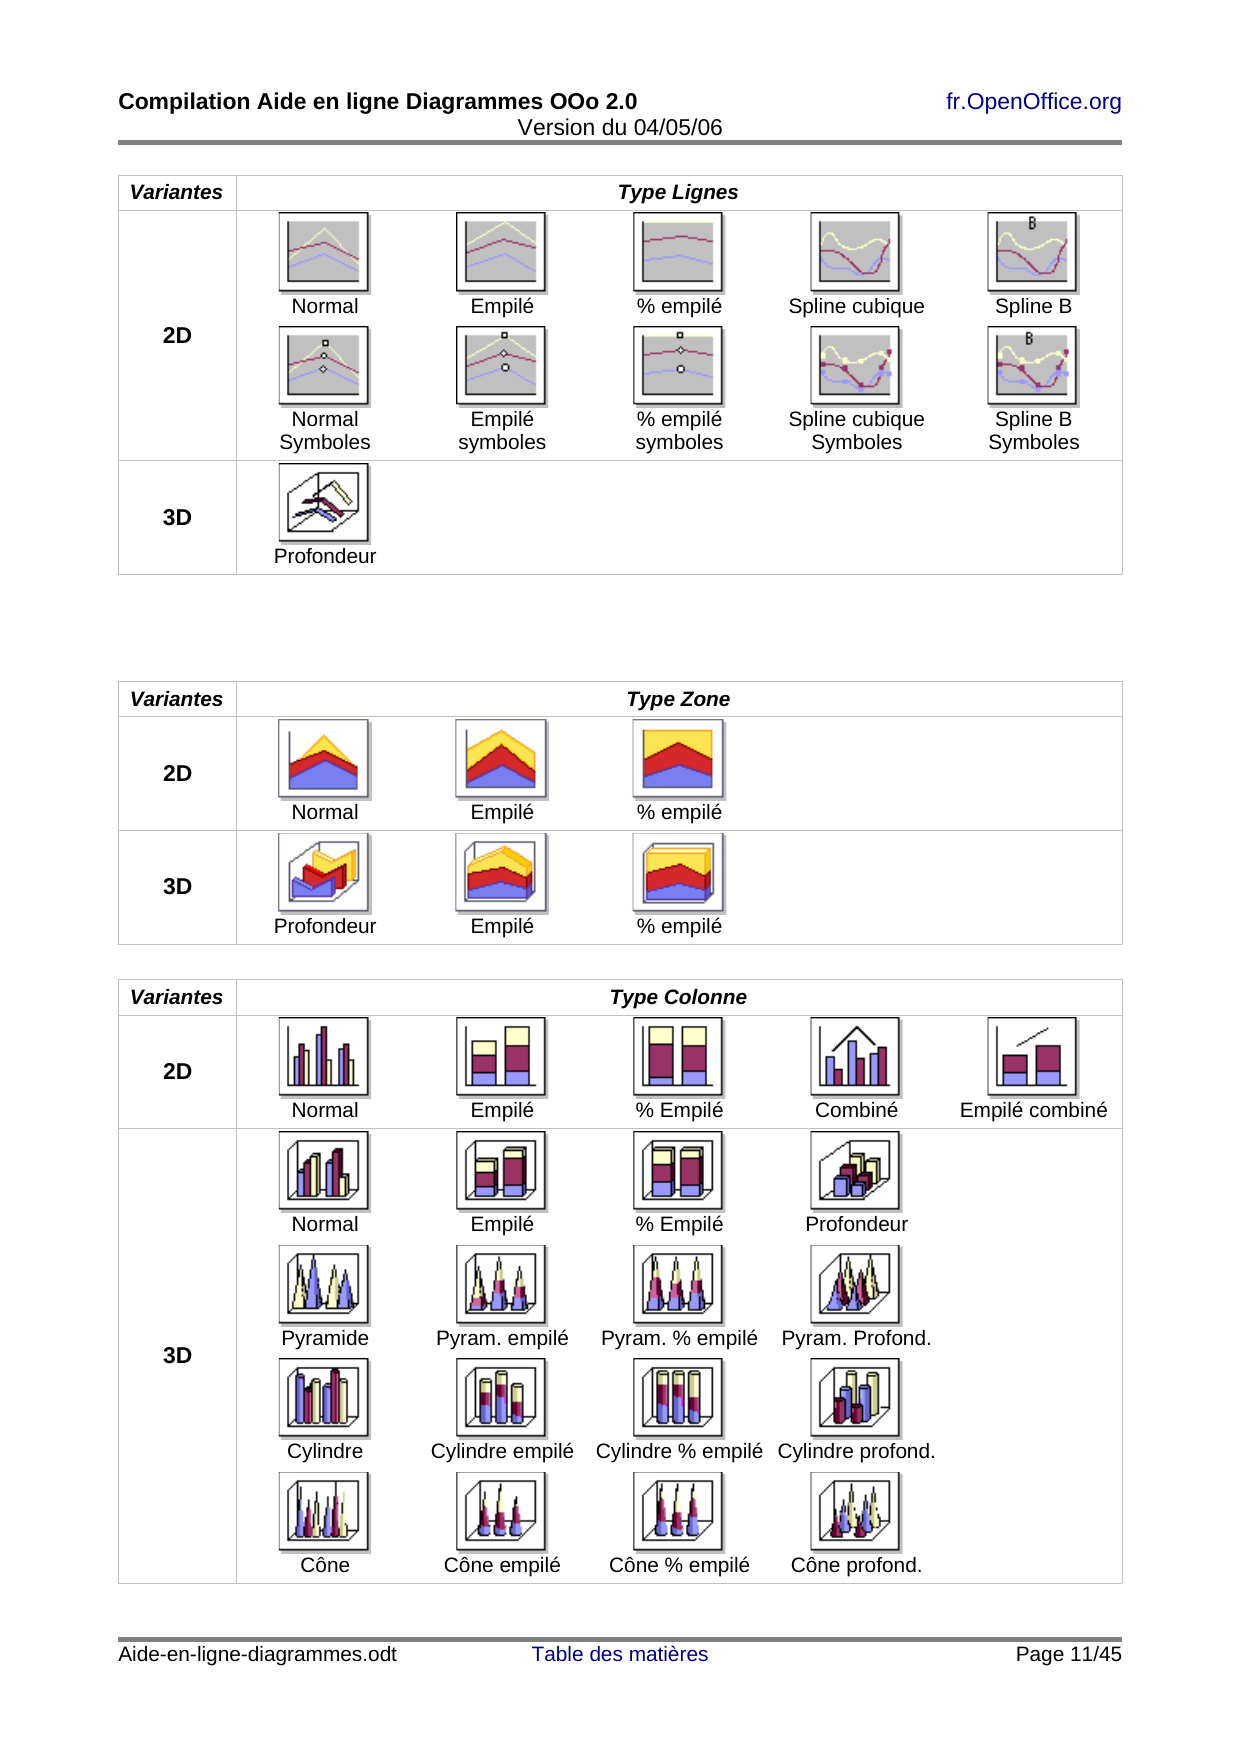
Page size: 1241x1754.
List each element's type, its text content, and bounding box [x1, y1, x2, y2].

table_cell % empilé [591, 720, 768, 830]
table_header % Empilé [591, 1129, 768, 1242]
table_cell 2D [119, 717, 236, 830]
picture [456, 1245, 549, 1327]
table_cell Cylindre profond. [768, 1359, 945, 1469]
table_cell 2D [119, 1016, 236, 1128]
picture [810, 212, 903, 295]
table_cell Normal [237, 1016, 414, 1128]
picture [456, 1358, 549, 1440]
picture [456, 1472, 549, 1554]
picture [456, 1131, 549, 1213]
picture [810, 1358, 903, 1440]
picture [810, 1472, 903, 1554]
table_header Empilé [414, 1129, 591, 1242]
table_cell Empilé [414, 1016, 591, 1128]
table_cell % empilé [591, 831, 768, 943]
table_header [945, 1129, 1122, 1242]
picture [810, 326, 903, 408]
table_cell 2D [119, 211, 236, 460]
table_cell Pyram. Profond. [768, 1242, 945, 1355]
table_cell Cylindre % empilé [591, 1359, 768, 1469]
table_header Type Zone [237, 682, 1122, 716]
table_cell Empilé [414, 720, 591, 830]
table_cell [591, 461, 768, 574]
table_header Normal [237, 211, 413, 323]
table_cell % empilé symboles [591, 324, 768, 460]
table_cell [414, 461, 591, 574]
table_header Type Colonne [237, 980, 1122, 1015]
table_header Variantes [119, 980, 236, 1015]
table_cell Cône % empilé [591, 1469, 768, 1582]
picture [278, 1245, 372, 1327]
table_cell % Empilé [591, 1016, 768, 1128]
picture [455, 833, 549, 915]
picture [278, 212, 372, 295]
table_cell Empilé [414, 831, 591, 943]
table_header Empilé [414, 211, 591, 323]
picture [278, 1358, 372, 1440]
table_cell [945, 1355, 1122, 1469]
table_cell Cylindre [237, 1359, 414, 1469]
table_cell Spline cubique Symboles [768, 324, 945, 460]
table_cell Empilé symboles [414, 324, 591, 460]
picture [456, 1017, 549, 1099]
picture [632, 719, 727, 801]
picture [633, 1358, 726, 1440]
table_header Spline cubique [768, 211, 945, 323]
table_cell [768, 831, 945, 943]
picture [632, 833, 727, 915]
table_cell Pyram. % empilé [591, 1242, 768, 1355]
table_cell [768, 461, 945, 574]
table_cell 3D [119, 1129, 236, 1582]
table_header % empilé [591, 211, 768, 323]
table_cell [945, 1242, 1122, 1355]
picture [987, 326, 1080, 408]
table_cell Spline B Symboles [945, 324, 1122, 460]
picture [987, 1017, 1080, 1099]
table_cell 3D [119, 831, 236, 943]
table_cell Cône profond. [768, 1469, 945, 1582]
picture [278, 463, 372, 545]
picture [278, 1017, 372, 1099]
table_cell Empilé combiné [945, 1016, 1122, 1128]
table_header Type Lignes [237, 176, 1122, 210]
table_cell Pyram. empilé [414, 1242, 591, 1355]
picture [278, 719, 372, 801]
table_cell Cône [237, 1469, 414, 1582]
picture [810, 1131, 903, 1213]
picture [633, 1472, 726, 1554]
picture [456, 326, 549, 408]
picture [633, 1131, 726, 1213]
picture [278, 326, 372, 408]
table_cell [768, 717, 945, 830]
table_cell [945, 717, 1122, 830]
picture [455, 719, 549, 801]
table_cell Profondeur [237, 545, 413, 574]
picture [278, 1131, 372, 1213]
picture [633, 212, 726, 295]
table_cell [237, 461, 413, 544]
picture [278, 1472, 372, 1554]
table_cell Cône empilé [414, 1469, 591, 1582]
picture [810, 1245, 903, 1327]
table_cell Pyramide [237, 1242, 414, 1355]
table_header Profondeur [768, 1129, 945, 1242]
picture [633, 1245, 726, 1327]
picture [633, 1017, 726, 1099]
table_cell [945, 831, 1122, 943]
table_header Variantes [119, 176, 236, 210]
table_header Normal [237, 1129, 414, 1242]
table_cell [945, 461, 1122, 574]
table_header Spline B [945, 211, 1122, 323]
table_cell Profondeur [237, 831, 414, 943]
table_cell Normal Symboles [237, 324, 413, 460]
picture [456, 212, 549, 295]
table_cell Normal [237, 720, 414, 830]
picture [810, 1017, 903, 1099]
table_cell 3D [119, 461, 236, 574]
picture [278, 833, 372, 915]
table_cell [945, 1469, 1122, 1582]
picture [633, 326, 726, 408]
picture [987, 212, 1080, 295]
table_header Variantes [119, 682, 236, 716]
table_cell Cylindre empilé [414, 1359, 591, 1469]
table_cell Combiné [768, 1016, 945, 1128]
